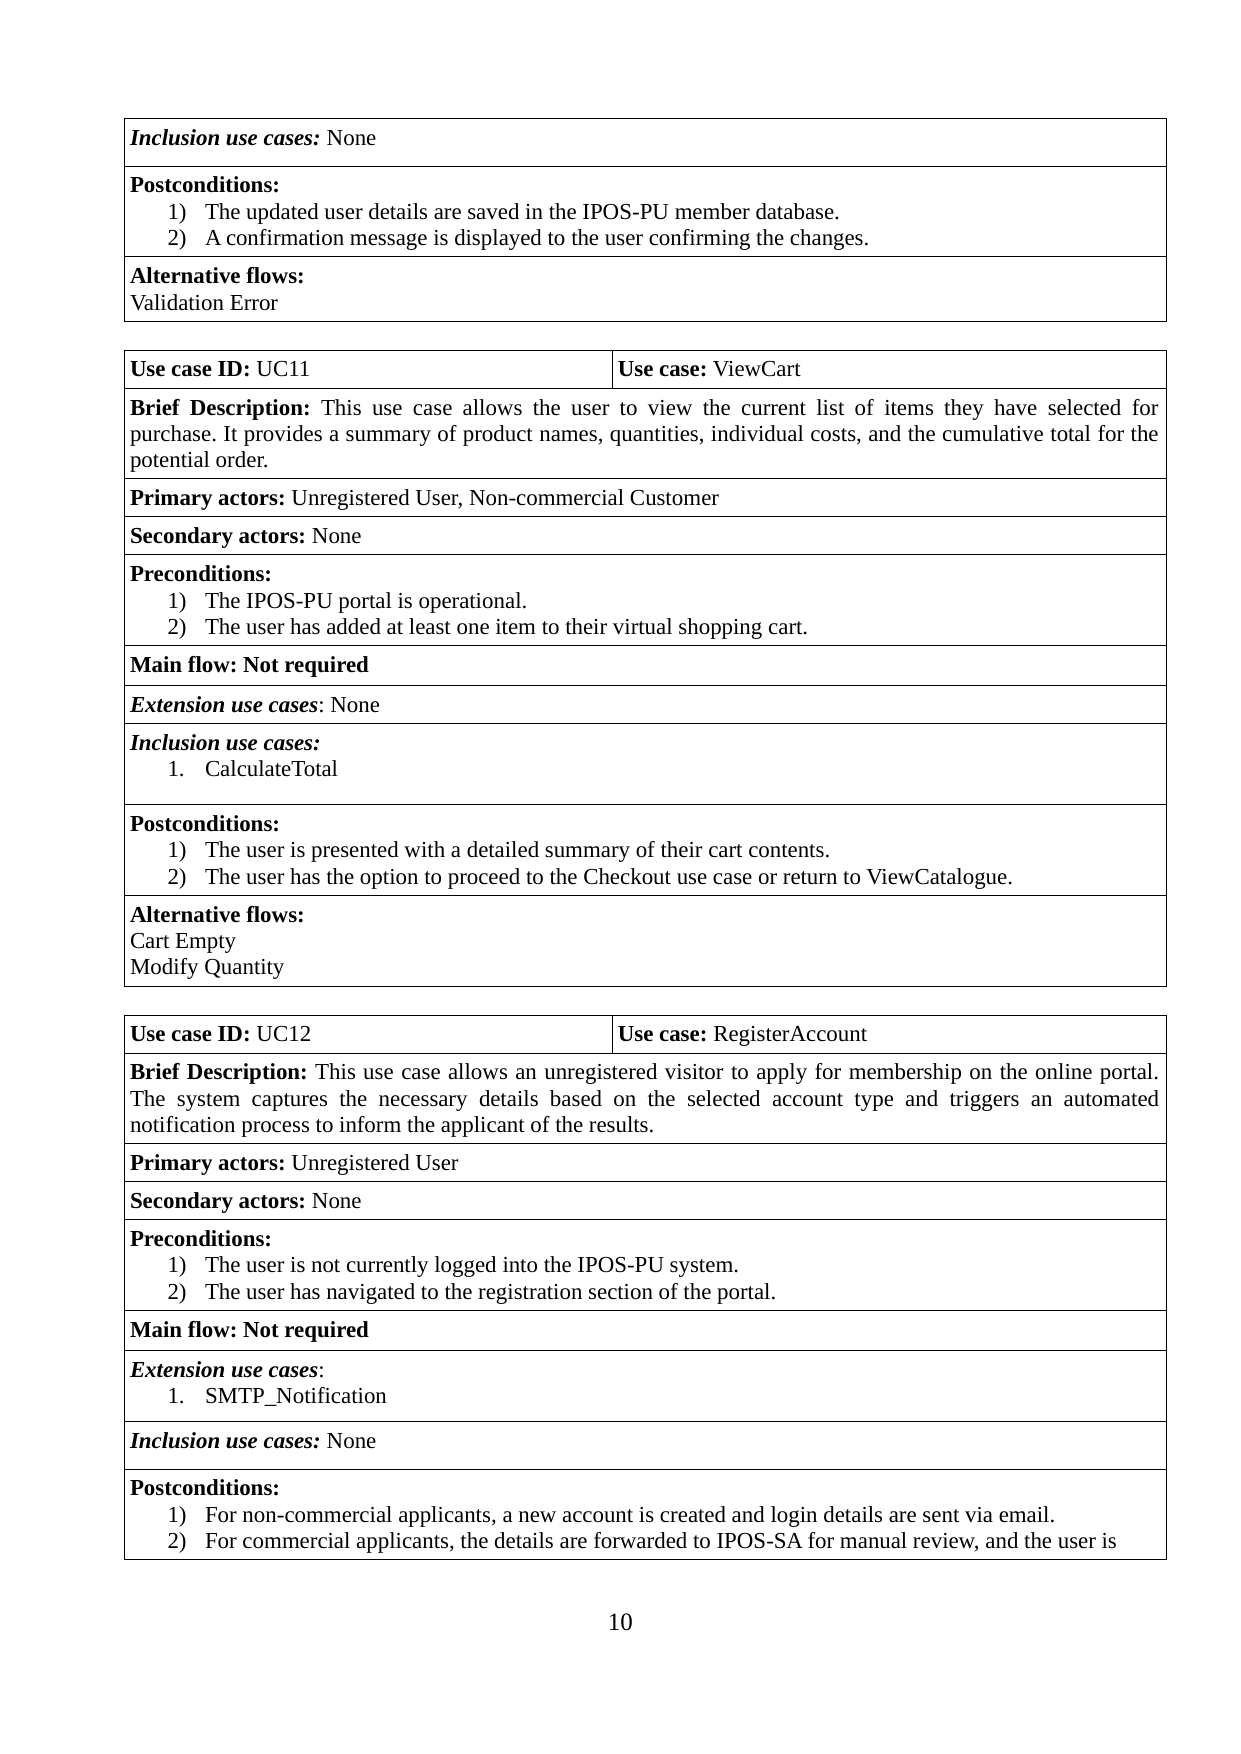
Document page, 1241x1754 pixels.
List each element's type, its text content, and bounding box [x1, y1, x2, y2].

table_cell Brief Description: This use case allows an unregistered visitor to apply for membership on the online portal. The system captures the necessary details based on the selected account type and triggers an automated notification process to inform the applicant of the results. [125, 1054, 1166, 1143]
table_cell Preconditions: The user is not currently logged into the IPOS-PU system. The user has navigated to the registration section of the portal. [125, 1220, 1166, 1310]
table_header Use case: ViewCart [613, 351, 1166, 388]
table_cell Brief Description: This use case allows the user to view the current list of items they have selected for purchase. It provides a summary of product names, quantities, individual costs, and the cumulative total for the potential order. [125, 389, 1166, 478]
table_cell Primary actors: Unregistered User, Non-commercial Customer [125, 479, 1166, 516]
table_cell Inclusion use cases: None [125, 119, 1166, 166]
table_cell Preconditions: The IPOS-PU portal is operational. The user has added at least one item to their virtual shopping cart. [125, 555, 1166, 645]
table_cell Inclusion use cases: CalculateTotal [125, 724, 1166, 804]
table_header Use case ID: UC11 [125, 351, 612, 388]
table_cell Main flow: Not required [125, 646, 1166, 685]
table_cell Alternative flows: Validation Error [125, 257, 1166, 321]
table_cell Inclusion use cases: None [125, 1422, 1166, 1468]
table_cell Primary actors: Unregistered User [125, 1144, 1166, 1181]
table_cell Extension use cases: None [125, 686, 1166, 723]
table_cell Postconditions: The user is presented with a detailed summary of their cart contents. The user has the option to proceed to the Checkout use case or return to ViewCatalogue. [125, 805, 1166, 895]
table_cell Postconditions: For non-commercial applicants, a new account is created and login details are sent via email. For commercial applicants, the details are forwarded to IPOS-SA for manual review, and the user is [125, 1470, 1166, 1559]
table_header Use case: RegisterAccount [613, 1016, 1166, 1052]
table_cell Alternative flows: Cart Empty Modify Quantity [125, 896, 1166, 986]
table_cell Extension use cases: SMTP_Notification [125, 1351, 1166, 1421]
table_cell Secondary actors: None [125, 517, 1166, 554]
table_cell Postconditions: The updated user details are saved in the IPOS-PU member database. A confirmation message is displayed to the user confirming the changes. [125, 167, 1166, 256]
table_cell Main flow: Not required [125, 1311, 1166, 1350]
table_cell Secondary actors: None [125, 1182, 1166, 1219]
table_header Use case ID: UC12 [125, 1016, 612, 1052]
